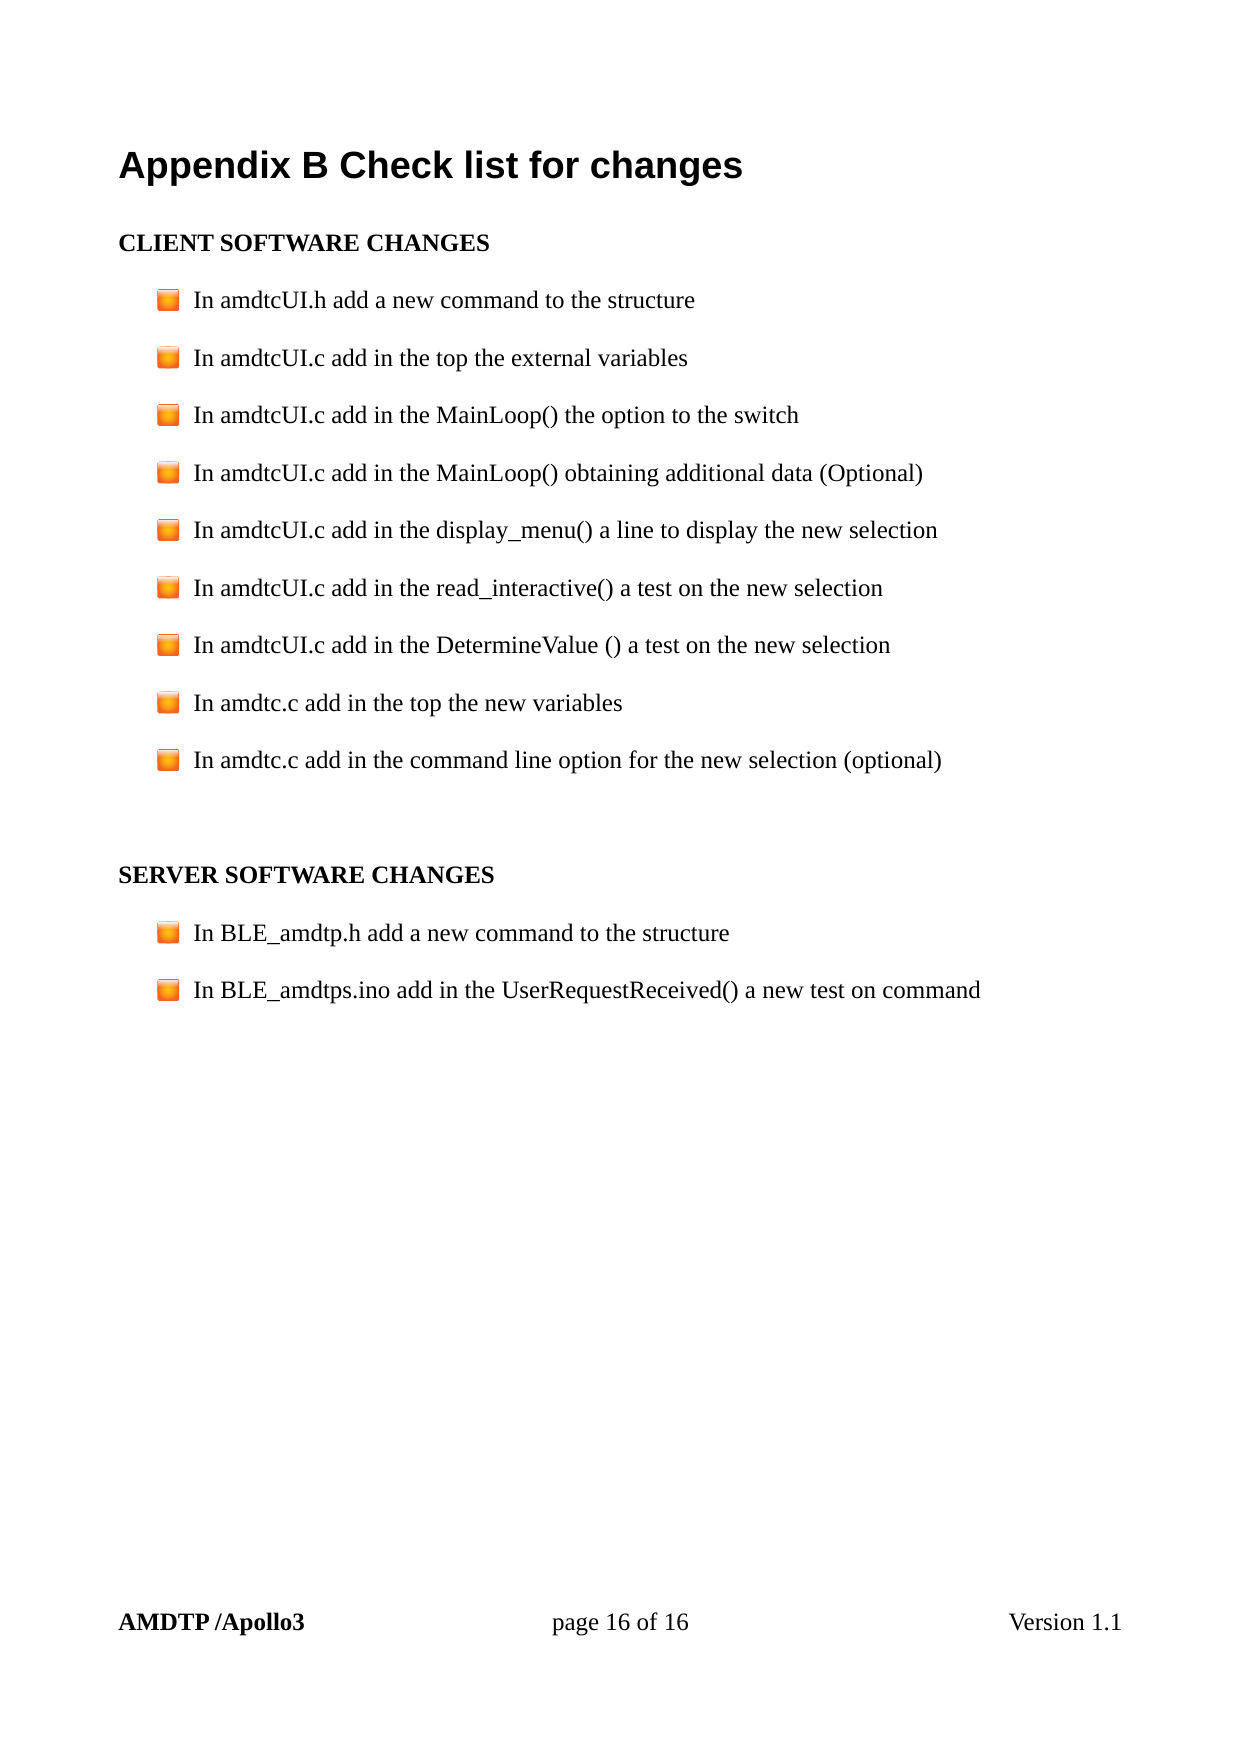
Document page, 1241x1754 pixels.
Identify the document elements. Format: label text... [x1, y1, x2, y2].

text CLIENT SOFTWARE CHANGES [118, 228, 1122, 257]
list In amdtcUI.c add in the DetermineValue () a test on the new selection [156, 631, 1122, 659]
list In amdtcUI.c add in the display_menu() a line to display the new selection [156, 516, 1122, 544]
list In BLE_amdtp.h add a new command to the structure [156, 918, 1122, 947]
list In amdtcUI.c add in the top the external variables [156, 343, 1122, 372]
list In amdtcUI.c add in the read_interactive() a test on the new selection [156, 573, 1122, 602]
subtitle Appendix B Check list for changes [118, 143, 1122, 187]
list In amdtc.c add in the command line option for the new selection (optional) [156, 746, 1122, 774]
text SERVER SOFTWARE CHANGES [118, 861, 1122, 889]
list In amdtcUI.h add a new command to the structure [156, 286, 1122, 314]
list In amdtc.c add in the top the new variables [156, 688, 1122, 717]
list In amdtcUI.c add in the MainLoop() the option to the switch [156, 401, 1122, 429]
list In amdtcUI.c add in the MainLoop() obtaining additional data (Optional) [156, 458, 1122, 487]
list In BLE_amdtps.ino add in the UserRequestReceived() a new test on command [156, 976, 1122, 1004]
